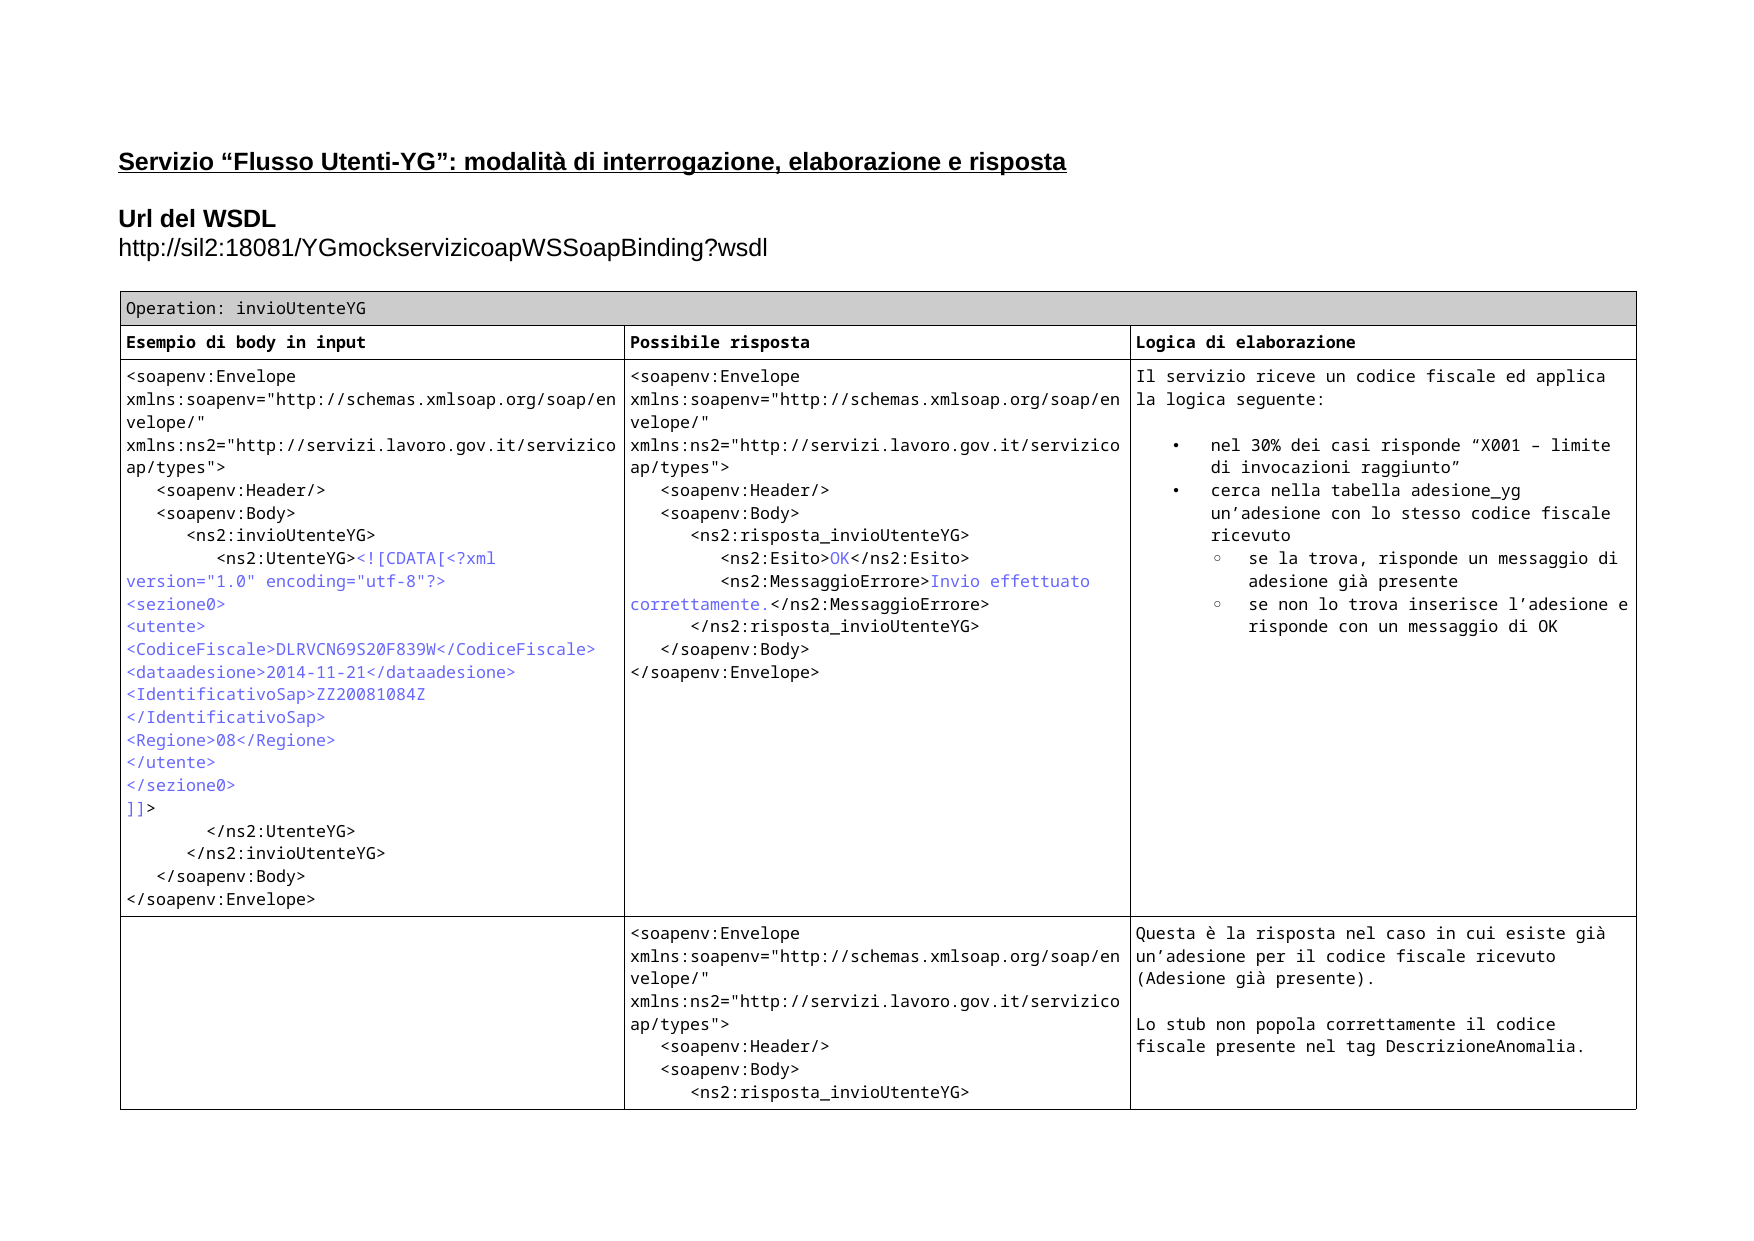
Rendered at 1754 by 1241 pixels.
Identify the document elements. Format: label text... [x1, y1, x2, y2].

table_cell Logica di elaborazione [1131, 326, 1636, 359]
table_cell <soapenv:Envelope xmlns:soapenv="http://schemas.xmlsoap.org/soap/envelope/" xmlns:ns2="http://servizi.lavoro.gov.it/servizicoap/types"> <soapenv:Header/> <soapenv:Body> <ns2:risposta_invioUtenteYG> <ns2:Esito>OK</ns2:Esito> <ns2:MessaggioErrore>Invio effettuato correttamente.</ns2:MessaggioErrore> </ns2:risposta_invioUtenteYG> </soapenv:Body> </soapenv:Envelope> [625, 360, 1130, 916]
table_cell Questa è la risposta nel caso in cui esiste già un’adesione per il codice fiscale ricevuto (Adesione già presente). Lo stub non popola correttamente il codice fiscale presente nel tag DescrizioneAnomalia. [1131, 917, 1636, 1109]
table_cell Il servizio riceve un codice fiscale ed applica la logica seguente: nel 30% dei casi risponde “X001 – limite di invocazioni raggiunto” cerca nella tabella adesione_yg un’adesione con lo stesso codice fiscale ricevuto se la trova, risponde un messaggio di adesione già presente se non lo trova inserisce l’adesione e risponde con un messaggio di OK [1131, 360, 1636, 916]
table_header Operation: invioUtenteYG [121, 292, 1636, 325]
text Url del WSDL [118, 204, 1636, 233]
table_cell Possibile risposta [625, 326, 1130, 359]
table_cell [121, 917, 624, 1109]
table_cell <soapenv:Envelope xmlns:soapenv="http://schemas.xmlsoap.org/soap/envelope/" xmlns:ns2="http://servizi.lavoro.gov.it/servizicoap/types"> <soapenv:Header/> <soapenv:Body> <ns2:risposta_invioUtenteYG> [625, 917, 1130, 1109]
table_cell <soapenv:Envelope xmlns:soapenv="http://schemas.xmlsoap.org/soap/envelope/" xmlns:ns2="http://servizi.lavoro.gov.it/servizicoap/types"> <soapenv:Header/> <soapenv:Body> <ns2:invioUtenteYG> <ns2:UtenteYG><![CDATA[<?xml version="1.0" encoding="utf-8"?> <sezione0> <utente> <CodiceFiscale>DLRVCN69S20F839W</CodiceFiscale> <dataadesione>2014-11-21</dataadesione> <IdentificativoSap>ZZ20081084Z </IdentificativoSap> <Regione>08</Regione> </utente> </sezione0> ]]> </ns2:UtenteYG> </ns2:invioUtenteYG> </soapenv:Body> </soapenv:Envelope> [121, 360, 624, 916]
text Servizio “Flusso Utenti-YG”: modalità di interrogazione, elaborazione e risposta [118, 147, 1636, 176]
table_cell Esempio di body in input [121, 326, 624, 359]
text http://sil2:18081/YGmockservizicoapWSSoapBinding?wsdl [118, 233, 1636, 262]
